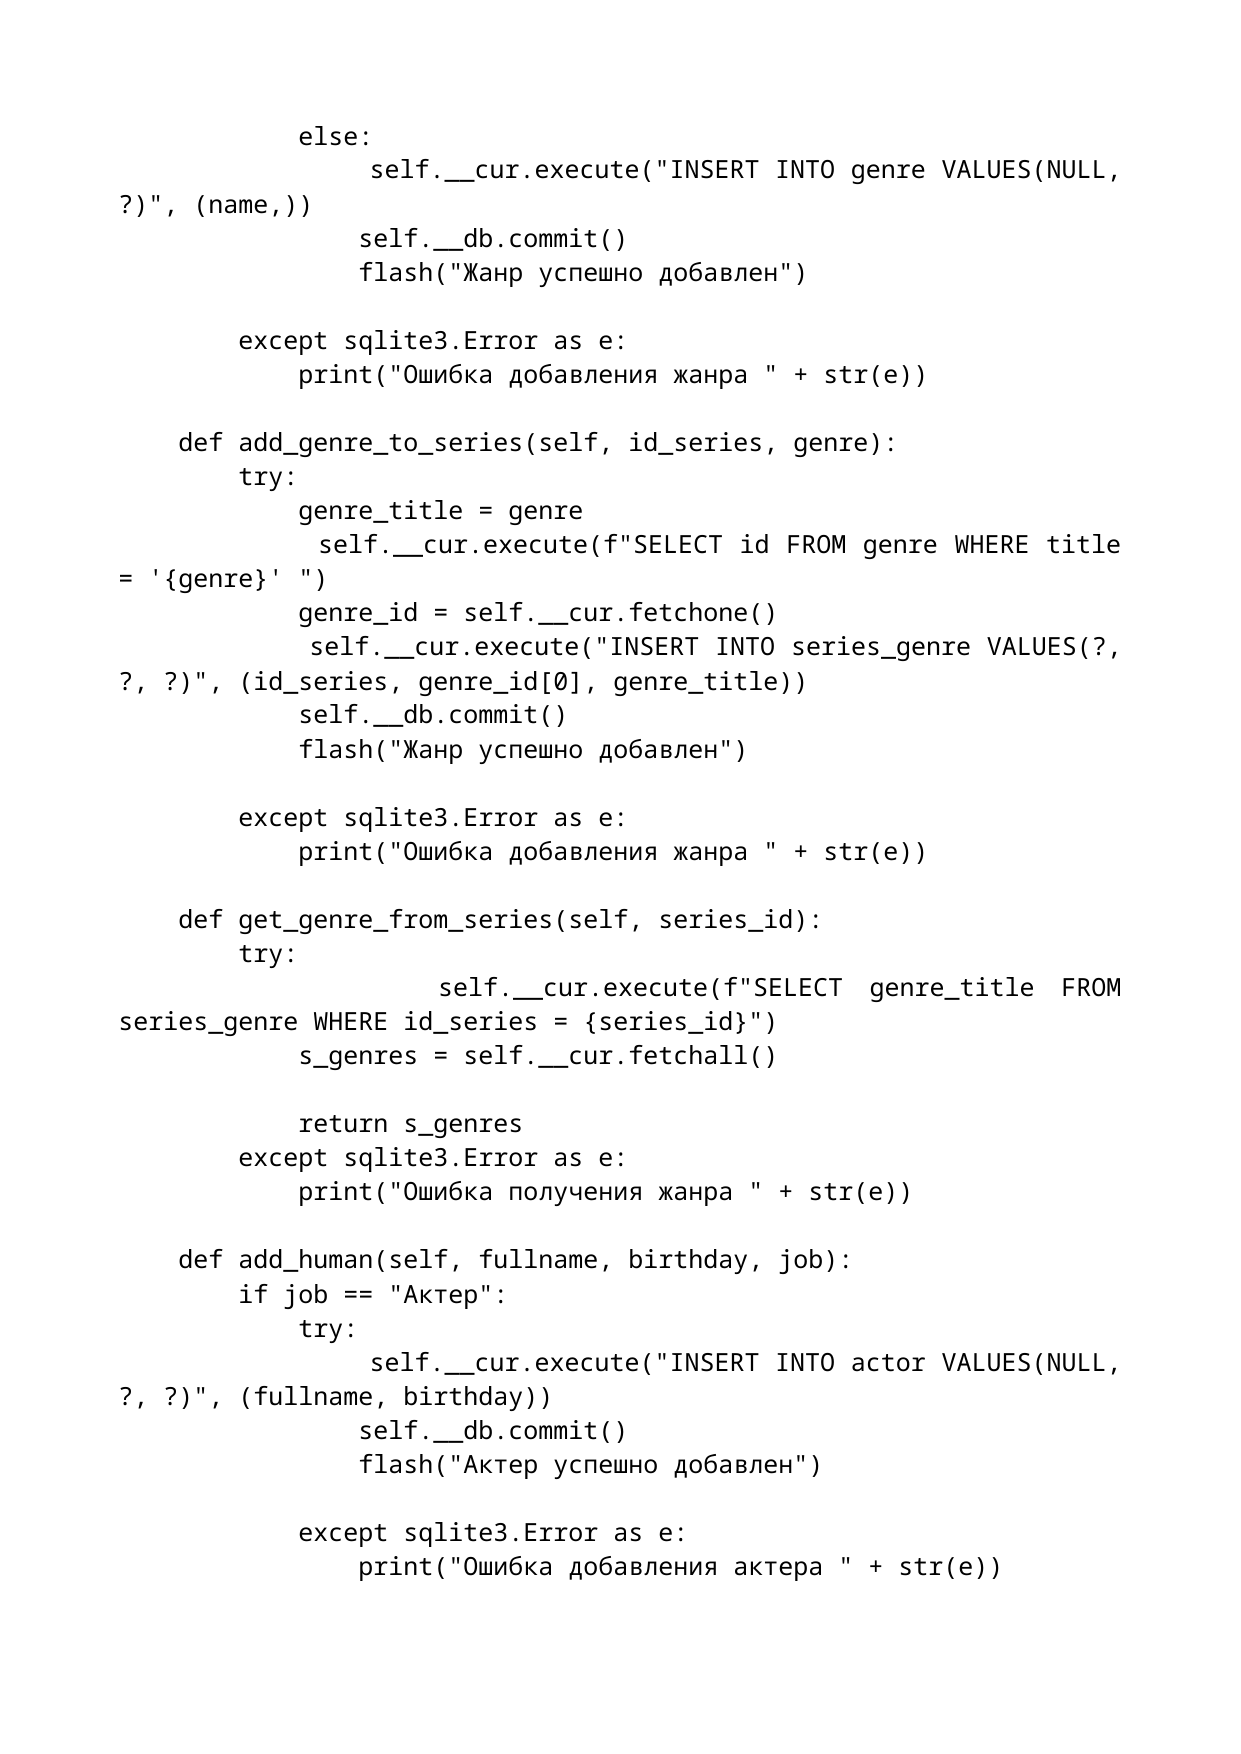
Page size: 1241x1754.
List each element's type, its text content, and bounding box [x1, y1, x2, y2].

text except sqlite3.Error as e: [118, 322, 1122, 357]
text self.__cur.execute("INSERT INTO actor VALUES(NULL, ?, ?)", (fullname, birthday)) [118, 1344, 1122, 1412]
text print("Ошибка добавления актера " + str(e)) [118, 1549, 1122, 1583]
text self.__db.commit() [118, 220, 1122, 254]
text except sqlite3.Error as e: [118, 799, 1122, 833]
text return s_genres [118, 1106, 1122, 1140]
text try: [118, 459, 1122, 493]
text try: [118, 1310, 1122, 1344]
text flash("Актер успешно добавлен") [118, 1447, 1122, 1481]
text self.__cur.execute("INSERT INTO genre VALUES(NULL, ?)", (name,)) [118, 152, 1122, 220]
text self.__cur.execute(f"SELECT id FROM genre WHERE title = '{genre}' ") [118, 527, 1122, 595]
text if job == "Актер": [118, 1276, 1122, 1310]
text print("Ошибка добавления жанра " + str(e)) [118, 357, 1122, 391]
text self.__db.commit() [118, 697, 1122, 731]
text else: [118, 118, 1122, 152]
text self.__db.commit() [118, 1412, 1122, 1447]
text s_genres = self.__cur.fetchall() [118, 1038, 1122, 1072]
text def add_genre_to_series(self, id_series, genre): [118, 425, 1122, 459]
text flash("Жанр успешно добавлен") [118, 731, 1122, 765]
text flash("Жанр успешно добавлен") [118, 254, 1122, 288]
text except sqlite3.Error as e: [118, 1140, 1122, 1174]
text except sqlite3.Error as e: [118, 1515, 1122, 1549]
text genre_id = self.__cur.fetchone() [118, 595, 1122, 629]
text print("Ошибка получения жанра " + str(e)) [118, 1174, 1122, 1208]
text genre_title = genre [118, 493, 1122, 527]
text print("Ошибка добавления жанра " + str(e)) [118, 833, 1122, 867]
text def get_genre_from_series(self, series_id): [118, 902, 1122, 936]
text def add_human(self, fullname, birthday, job): [118, 1242, 1122, 1276]
text self.__cur.execute("INSERT INTO series_genre VALUES(?, ?, ?)", (id_series, genre_id[0], genre_title)) [118, 629, 1122, 697]
text self.__cur.execute(f"SELECT genre_title FROM series_genre WHERE id_series = {series_id}") [118, 970, 1122, 1038]
text try: [118, 936, 1122, 970]
